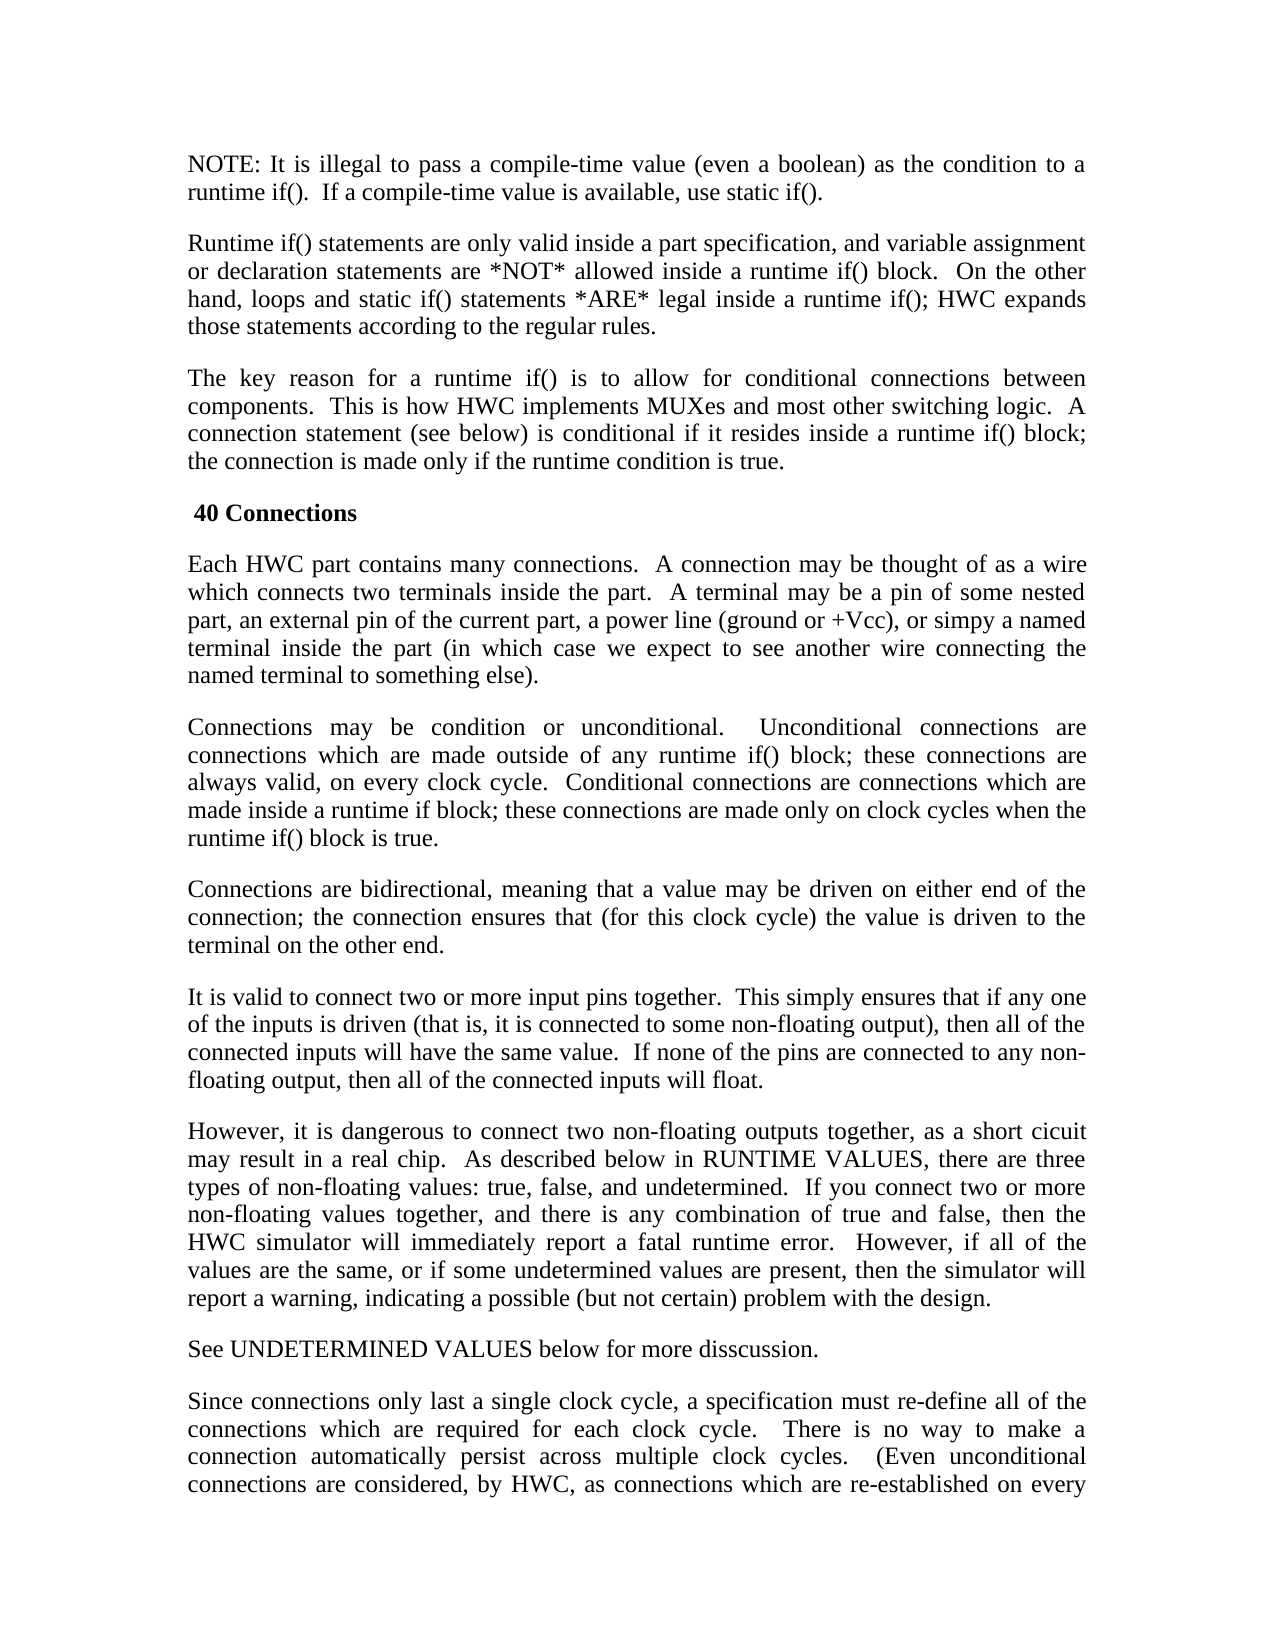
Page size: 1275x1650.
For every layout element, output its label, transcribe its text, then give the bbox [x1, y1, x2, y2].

text Since connections only last a single clock cycle, a specification must re-define all of the connections which are required for each clock cycle. There is no way to make a connection automatically persist across multiple clock cycles. (Even unconditional connections are considered, by HWC, as connections which are re-established on every [187, 1387, 1087, 1498]
text NOTE: It is illegal to pass a compile-time value (even a boolean) as the condition to a runtime if(). If a compile-time value is available, use static if(). [187, 150, 1087, 205]
text It is valid to connect two or more input pins together. This simply ensures that if any one of the inputs is driven (that is, it is connected to some non-floating output), then all of the connected inputs will have the same value. If none of the pins are connected to any non-floating output, then all of the connected inputs will float. [187, 983, 1087, 1093]
text However, it is dangerous to connect two non-floating outputs together, as a short cicuit may result in a real chip. As described below in RUNTIME VALUES, there are three types of non-floating values: true, false, and undetermined. If you connect two or more non-floating values together, and there is any combination of true and false, then the HWC simulator will immediately report a fatal runtime error. However, if all of the values are the same, or if some undetermined values are present, then the simulator will report a warning, indicating a possible (but not certain) problem with the design. [187, 1117, 1087, 1311]
text See UNDETERMINED VALUES below for more disscussion. [187, 1335, 1087, 1363]
text The key reason for a runtime if() is to allow for conditional connections between components. This is how HWC implements MUXes and most other switching logic. A connection statement (see below) is conditional if it resides inside a runtime if() block; the connection is made only if the runtime condition is true. [187, 364, 1087, 475]
text Runtime if() statements are only valid inside a part specification, and variable assignment or declaration statements are *NOT* allowed inside a runtime if() block. On the other hand, loops and static if() statements *ARE* legal inside a runtime if(); HWC expands those statements according to the regular rules. [187, 229, 1087, 340]
text Connections may be condition or unconditional. Unconditional connections are connections which are made outside of any runtime if() block; these connections are always valid, on every clock cycle. Conditional connections are connections which are made inside a runtime if block; these connections are made only on clock cycles when the runtime if() block is true. [187, 713, 1087, 852]
text Each HWC part contains many connections. A connection may be thought of as a wire which connects two terminals inside the part. A terminal may be a pin of some nested part, an external pin of the current part, a power line (ground or +Vcc), or simpy a named terminal inside the part (in which case we expect to see another wire connecting the named terminal to something else). [187, 551, 1087, 689]
list Connections [187, 499, 1087, 527]
text Connections are bidirectional, meaning that a value may be driven on either end of the connection; the connection ensures that (for this clock cycle) the value is driven to the terminal on the other end. [187, 876, 1087, 959]
